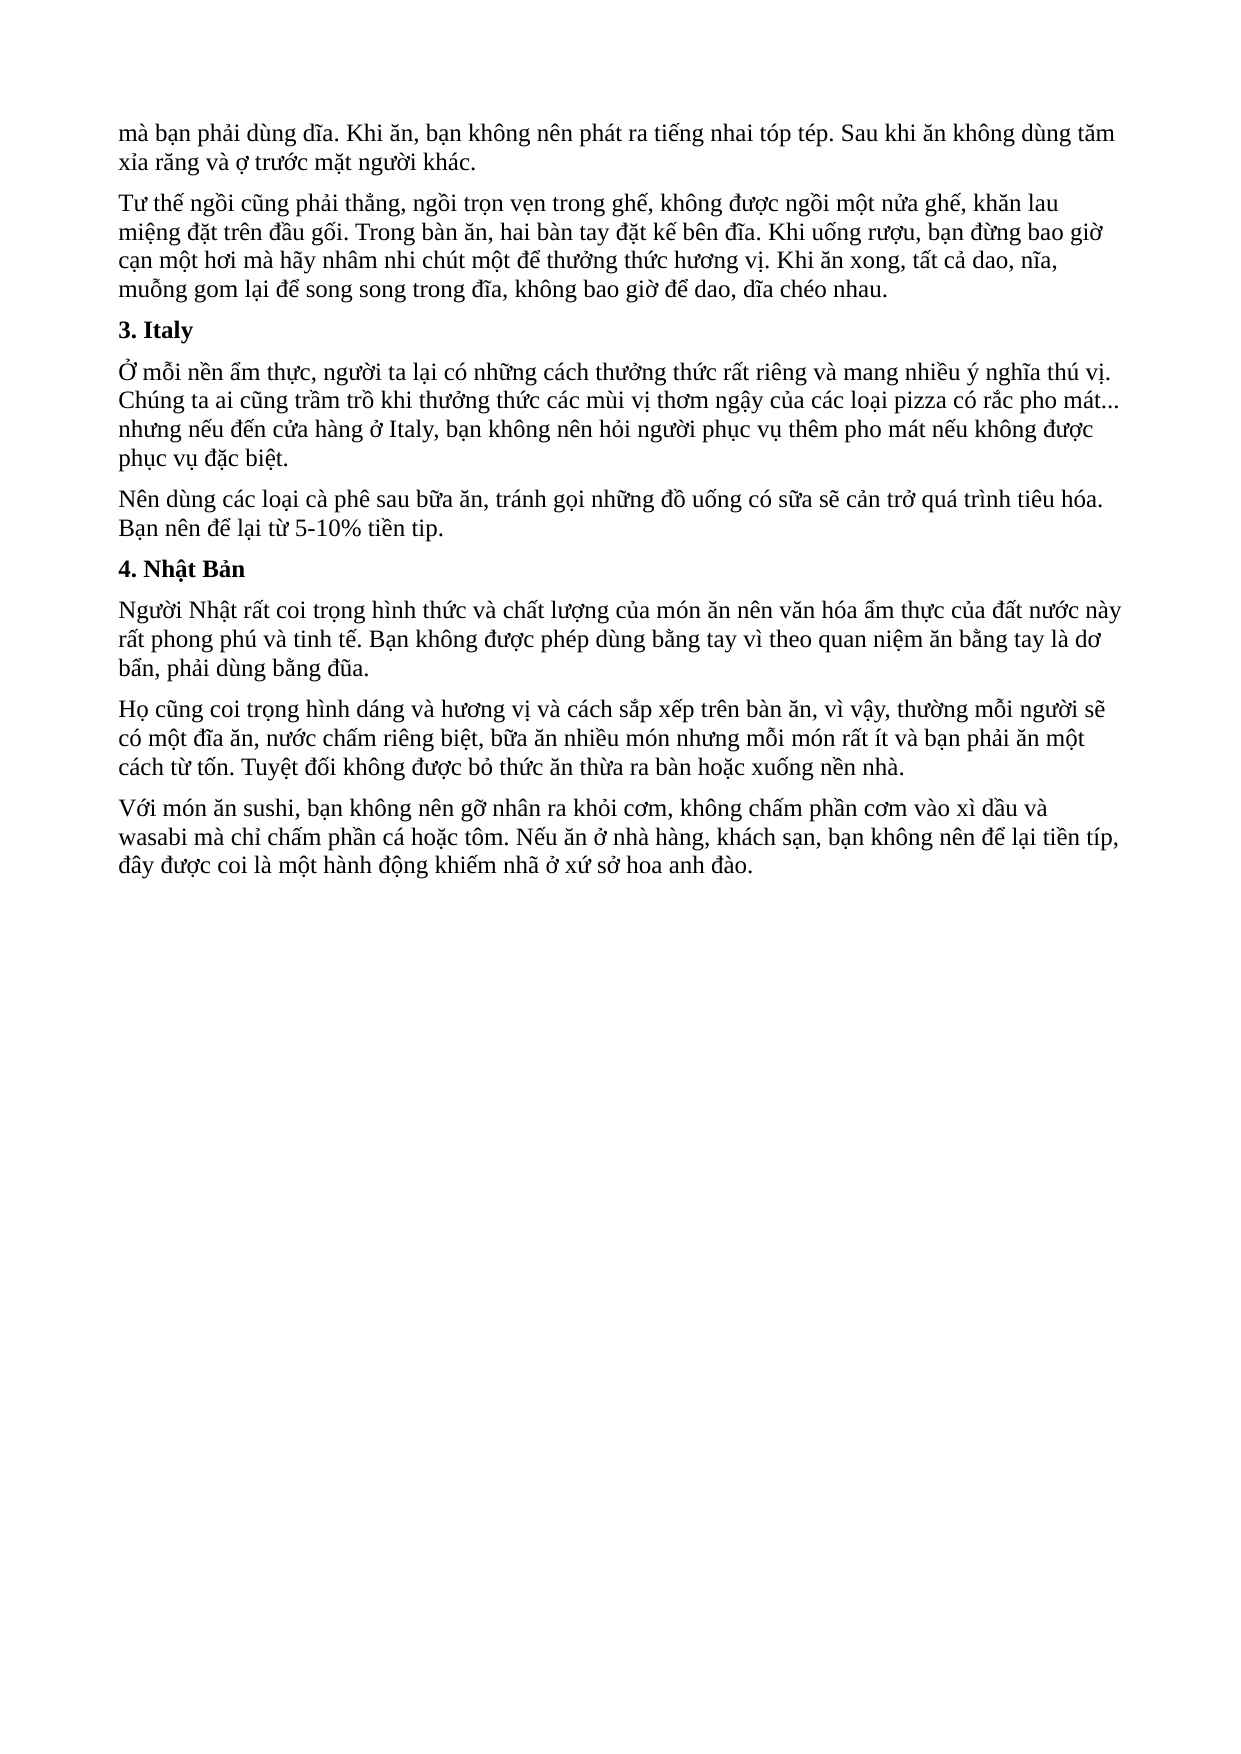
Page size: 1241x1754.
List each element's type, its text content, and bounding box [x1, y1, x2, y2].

text Với món ăn sushi, bạn không nên gỡ nhân ra khỏi cơm, không chấm phần cơm vào xì dầu và wasabi mà chỉ chấm phần cá hoặc tôm. Nếu ăn ở nhà hàng, khách sạn, bạn không nên để lại tiền típ, đây được coi là một hành động khiếm nhã ở xứ sở hoa anh đào. [118, 793, 1122, 879]
text Ở mỗi nền ẩm thực, người ta lại có những cách thưởng thức rất riêng và mang nhiều ý nghĩa thú vị. Chúng ta ai cũng trầm trồ khi thưởng thức các mùi vị thơm ngậy của các loại pizza có rắc pho mát... nhưng nếu đến cửa hàng ở Italy, bạn không nên hỏi người phục vụ thêm pho mát nếu không được phục vụ đặc biệt. [118, 357, 1122, 472]
text 4. Nhật Bản [118, 554, 1122, 583]
text Người Nhật rất coi trọng hình thức và chất lượng của món ăn nên văn hóa ẩm thực của đất nước này rất phong phú và tinh tế. Bạn không được phép dùng bằng tay vì theo quan niệm ăn bằng tay là dơ bẩn, phải dùng bằng đũa. [118, 596, 1122, 682]
text Nên dùng các loại cà phê sau bữa ăn, tránh gọi những đồ uống có sữa sẽ cản trở quá trình tiêu hóa. Bạn nên để lại từ 5-10% tiền tip. [118, 484, 1122, 542]
text Họ cũng coi trọng hình dáng và hương vị và cách sắp xếp trên bàn ăn, vì vậy, thường mỗi người sẽ có một đĩa ăn, nước chấm riêng biệt, bữa ăn nhiều món nhưng mỗi món rất ít và bạn phải ăn một cách từ tốn. Tuyệt đối không được bỏ thức ăn thừa ra bàn hoặc xuống nền nhà. [118, 694, 1122, 781]
text Tư thế ngồi cũng phải thẳng, ngồi trọn vẹn trong ghế, không được ngồi một nửa ghế, khăn lau miệng đặt trên đầu gối. Trong bàn ăn, hai bàn tay đặt kế bên đĩa. Khi uống rượu, bạn đừng bao giờ cạn một hơi mà hãy nhâm nhi chút một để thưởng thức hương vị. Khi ăn xong, tất cả dao, nĩa, muỗng gom lại để song song trong đĩa, không bao giờ để dao, dĩa chéo nhau. [118, 188, 1122, 303]
text mà bạn phải dùng dĩa. Khi ăn, bạn không nên phát ra tiếng nhai tóp tép. Sau khi ăn không dùng tăm xỉa răng và ợ trước mặt người khác. [118, 118, 1122, 176]
text 3. Italy [118, 316, 1122, 344]
